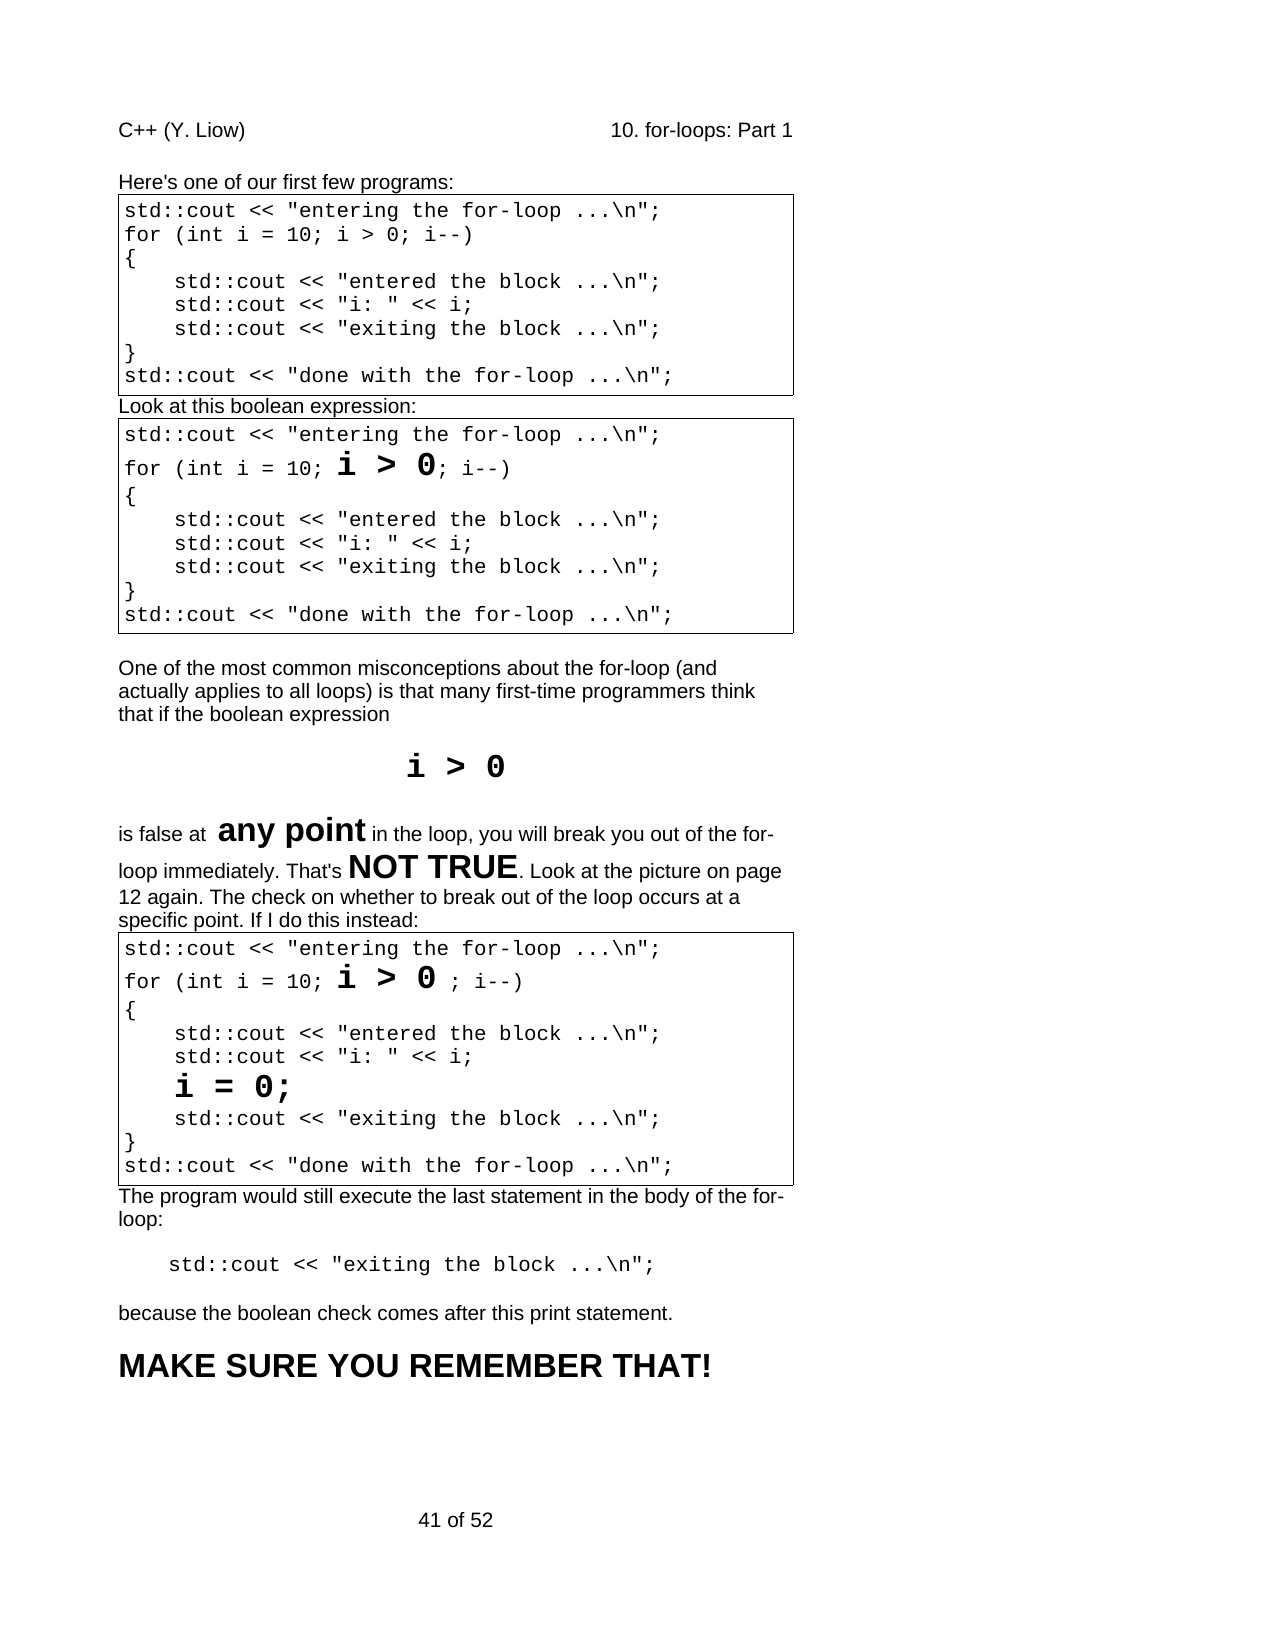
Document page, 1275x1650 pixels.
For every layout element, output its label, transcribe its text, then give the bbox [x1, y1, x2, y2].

text is false at any point in the loop, you will break you out of the for-loop immediately. That's NOT TRUE. Look at the picture on page 12 again. The check on whether to break out of the loop occurs at a specific point. If I do this instead: [118, 811, 793, 932]
text Look at this boolean expression: [118, 396, 793, 418]
text std::cout << "exiting the block ...\n"; [118, 1254, 793, 1278]
text The program would still execute the last statement in the body of the for-loop: [118, 1186, 793, 1231]
text Here's one of our first few programs: [118, 171, 793, 194]
table_header std::cout << "entering the for-loop ...\n"; for (int i = 10; i > 0; i--) { std::cout << "entered the block ...\n"; std::cout << "i: " << i; std::cout << "exiting the block ...\n"; } std::cout << "done with the for-loop ...\n"; [119, 419, 793, 633]
text because the boolean check comes after this print statement. [118, 1301, 793, 1324]
table_header std::cout << "entering the for-loop ...\n"; for (int i = 10; i > 0 ; i--) { std::cout << "entered the block ...\n"; std::cout << "i: " << i; i = 0; std::cout << "exiting the block ...\n"; } std::cout << "done with the for-loop ...\n"; [119, 933, 793, 1184]
text One of the most common misconceptions about the for-loop (and actually applies to all loops) is that many first-time programmers think that if the boolean expression [118, 656, 793, 726]
text MAKE SURE YOU REMEMBER THAT! [118, 1348, 793, 1385]
table_header std::cout << "entering the for-loop ...\n"; for (int i = 10; i > 0; i--) { std::cout << "entered the block ...\n"; std::cout << "i: " << i; std::cout << "exiting the block ...\n"; } std::cout << "done with the for-loop ...\n"; [119, 195, 793, 395]
text i > 0 [118, 749, 793, 787]
